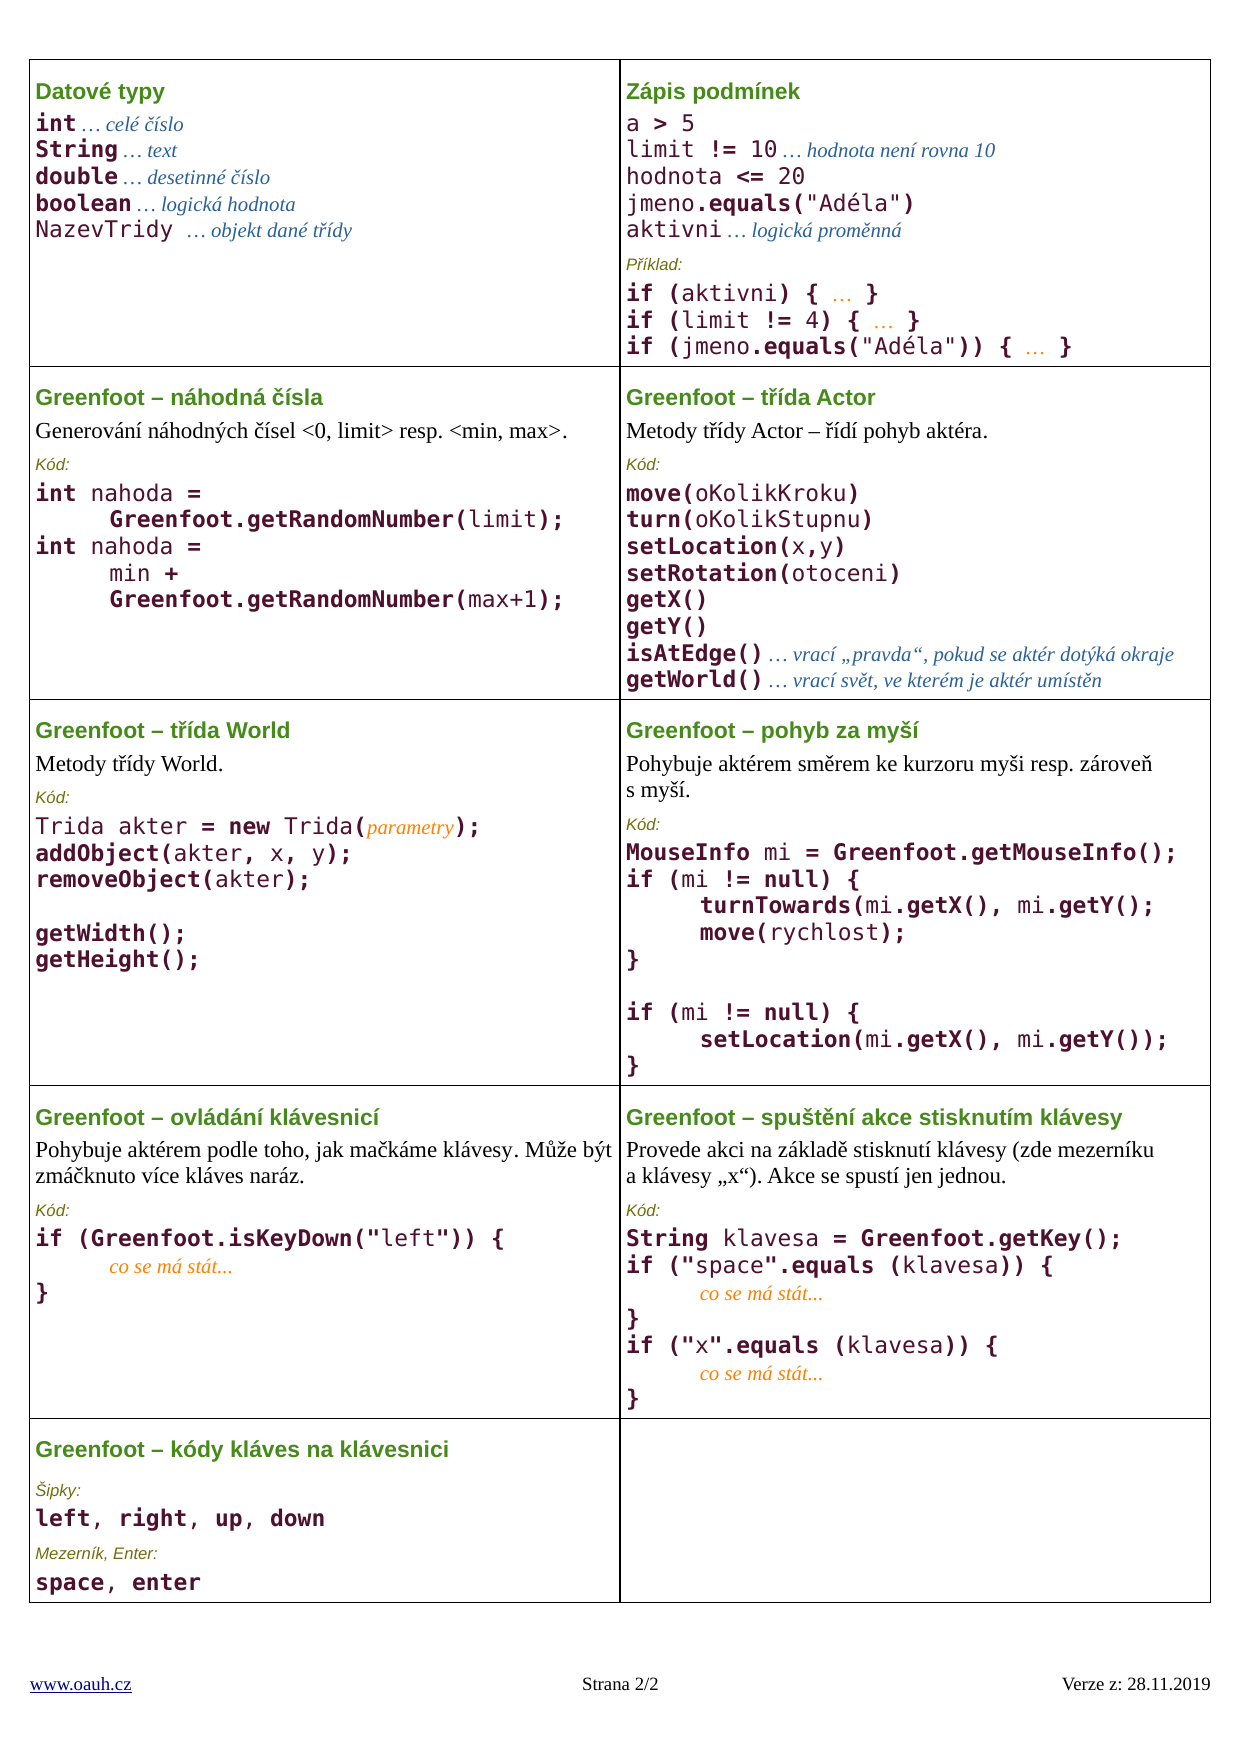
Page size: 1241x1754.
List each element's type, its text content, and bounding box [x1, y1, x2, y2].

table_cell Datové typy int … celé číslo String … text double … desetinné číslo boolean … logická hodnota NazevTridy … objekt dané třídy [30, 60, 619, 366]
table_cell Greenfoot – kódy kláves na klávesnici Šipky: left, right, up, down Mezerník, Enter: space, enter [30, 1419, 619, 1602]
table_cell Greenfoot – spuštění akce stisknutím klávesy Provede akci na základě stisknutí klávesy (zde mezerníku a klávesy „x“). Akce se spustí jen jednou. Kód: String klavesa = Greenfoot.getKey(); if ("space".equals (klavesa)) { co se má stát... } if ("x".equals (klavesa)) { co se má stát... } [621, 1086, 1210, 1418]
table_cell Greenfoot – náhodná čísla Generování náhodných čísel <0, limit> resp. <min, max>. Kód: int nahoda = Greenfoot.getRandomNumber(limit); int nahoda = min + Greenfoot.getRandomNumber(max+1); [30, 367, 619, 699]
table_cell Greenfoot – třída World Metody třídy World. Kód: Trida akter = new Trida(parametry); addObject(akter, x, y); removeObject(akter); getWidth(); getHeight(); [30, 700, 619, 1085]
table_cell Greenfoot – třída Actor Metody třídy Actor – řídí pohyb aktéra. Kód: move(oKolikKroku) turn(oKolikStupnu) setLocation(x,y) setRotation(otoceni) getX() getY() isAtEdge() … vrací „pravda“, pokud se aktér dotýká okraje getWorld() … vrací svět, ve kterém je aktér umístěn [621, 367, 1210, 699]
table_cell Greenfoot – ovládání klávesnicí Pohybuje aktérem podle toho, jak mačkáme klávesy. Může být zmáčknuto více kláves naráz. Kód: if (Greenfoot.isKeyDown("left")) { co se má stát... } [30, 1086, 619, 1418]
table_cell [621, 1419, 1210, 1602]
table_cell Zápis podmínek a > 5 limit != 10 … hodnota není rovna 10 hodnota <= 20 jmeno.equals("Adéla") aktivni … logická proměnná Příklad: if (aktivni) { … } if (limit != 4) { … } if (jmeno.equals("Adéla")) { … } [621, 60, 1210, 366]
table_cell Greenfoot – pohyb za myší Pohybuje aktérem směrem ke kurzoru myši resp. zároveň s myší. Kód: MouseInfo mi = Greenfoot.getMouseInfo(); if (mi != null) { turnTowards(mi.getX(), mi.getY(); move(rychlost); } if (mi != null) { setLocation(mi.getX(), mi.getY()); } [621, 700, 1210, 1085]
